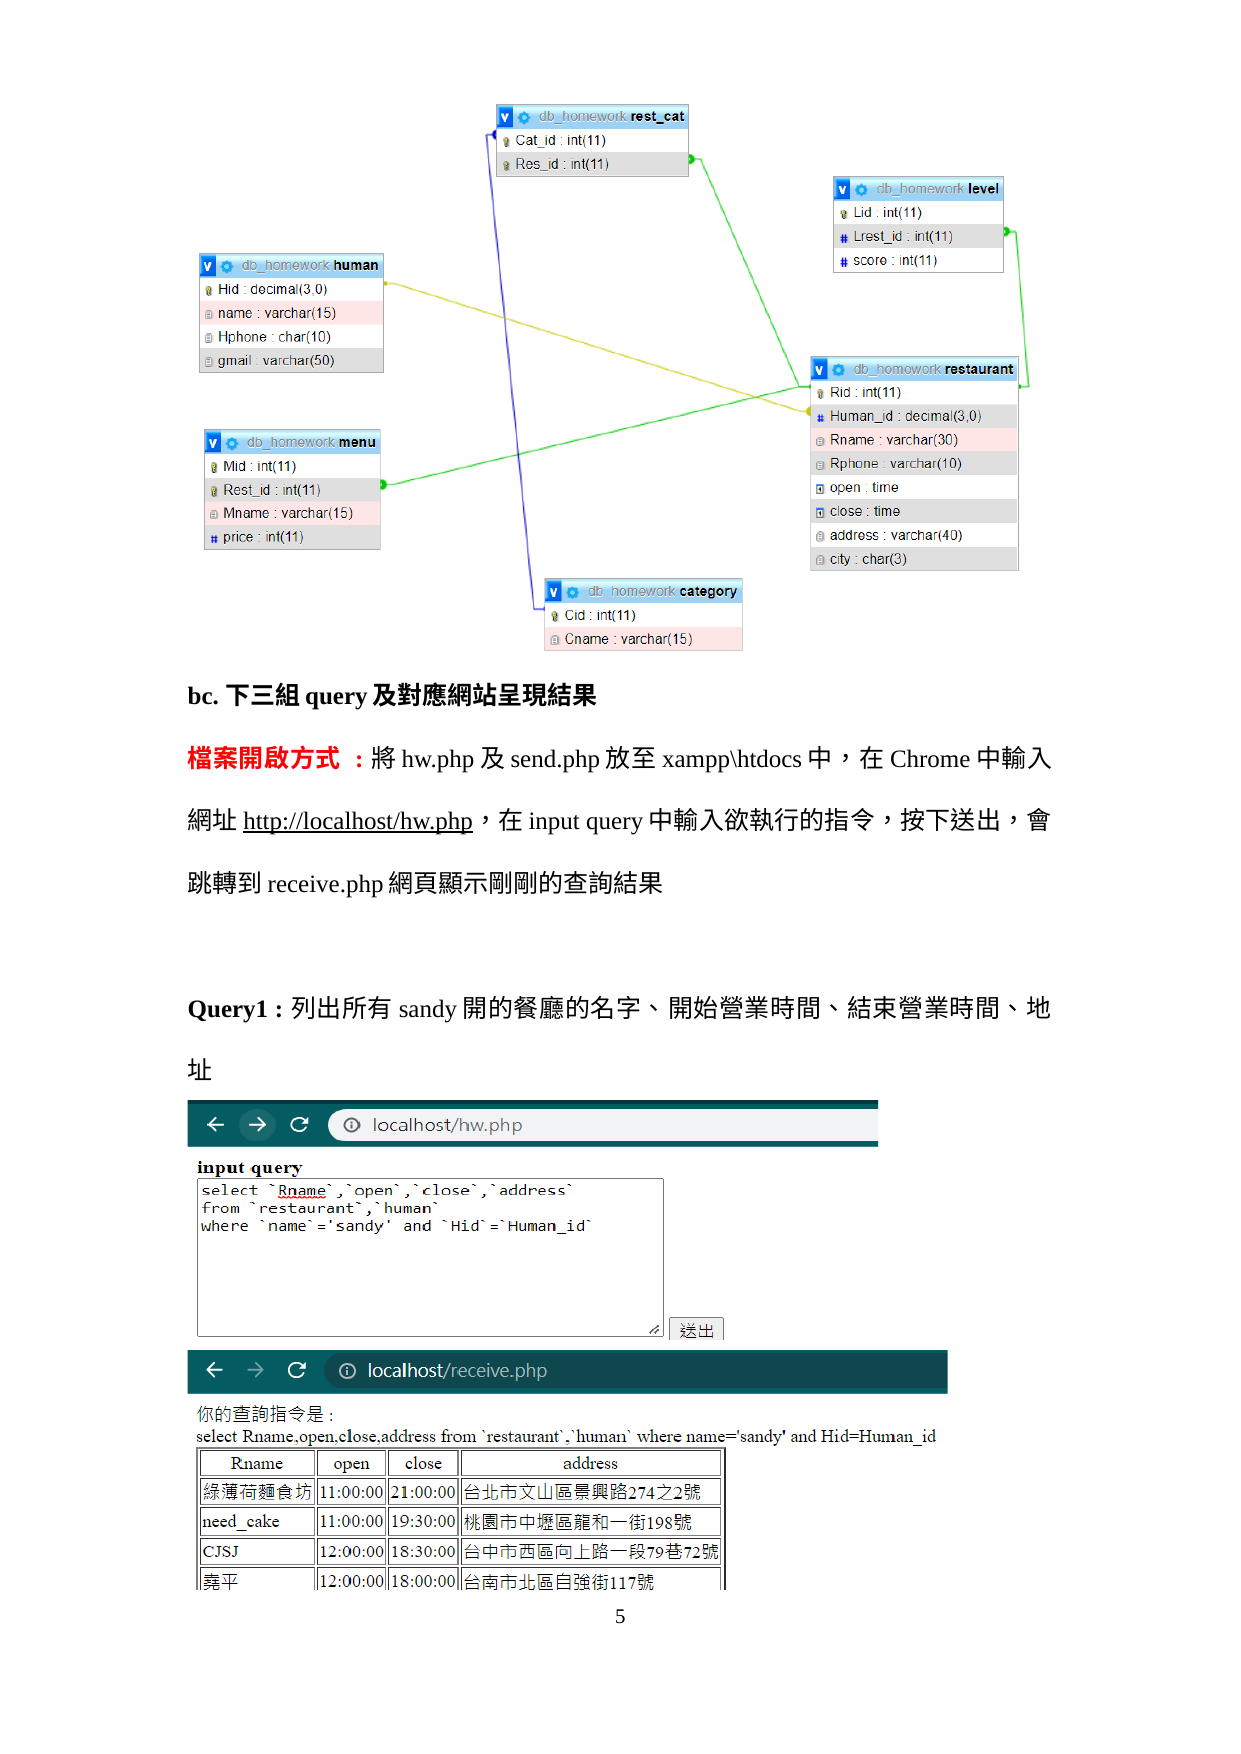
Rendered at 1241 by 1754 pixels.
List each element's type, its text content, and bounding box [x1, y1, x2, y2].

text 檔案開啟方式 : 將hw.php及send.php放至xampp\htdocs中，在Chrome中輸入網址http://localhost/hw.php，在input query中輸入欲執行的指令，按下送出，會跳轉到receive.php網頁顯示剛剛的查詢結果 [187, 714, 1053, 902]
text Query1 : 列出所有sandy開的餐廳的名字、開始營業時間、結束營業時間、地址 [187, 964, 1053, 1089]
text bc. 下三組query及對應網站呈現結果 [187, 652, 1053, 714]
